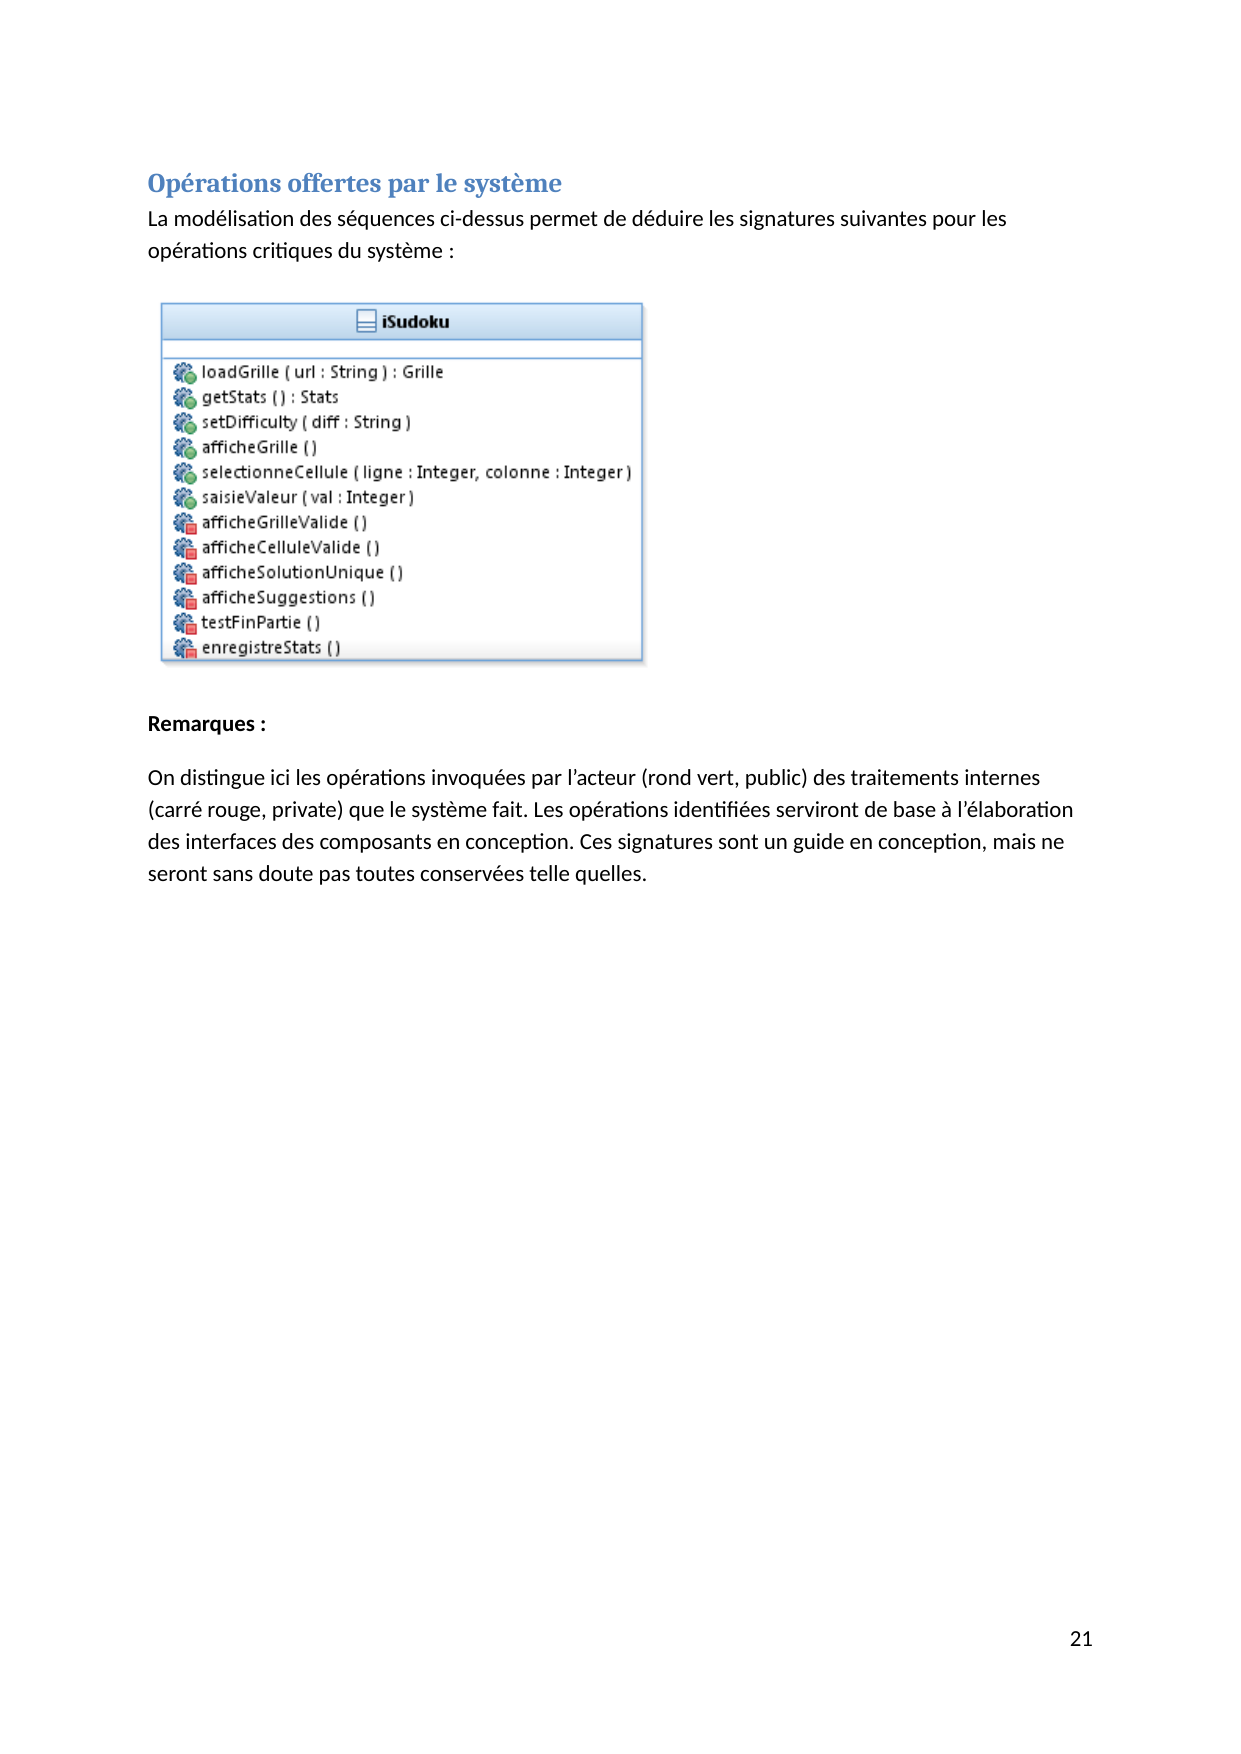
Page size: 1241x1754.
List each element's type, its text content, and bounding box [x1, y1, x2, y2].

text La modélisation des séquences ci-dessus permet de déduire les signatures suivantes pour les opérations critiques du système : [148, 204, 1093, 264]
text Remarques : [148, 709, 1093, 738]
picture [147, 289, 665, 685]
text On distingue ici les opérations invoquées par l’acteur (rond vert, public) des traitements internes (carré rouge, private) que le système fait. Les opérations identifiées serviront de base à l’élaboration des interfaces des composants en conception. Ces signatures sont un guide en conception, mais ne seront sans doute pas toutes conservées telle quelles. [148, 763, 1093, 887]
subtitle Opérations offertes par le système [148, 168, 1093, 199]
